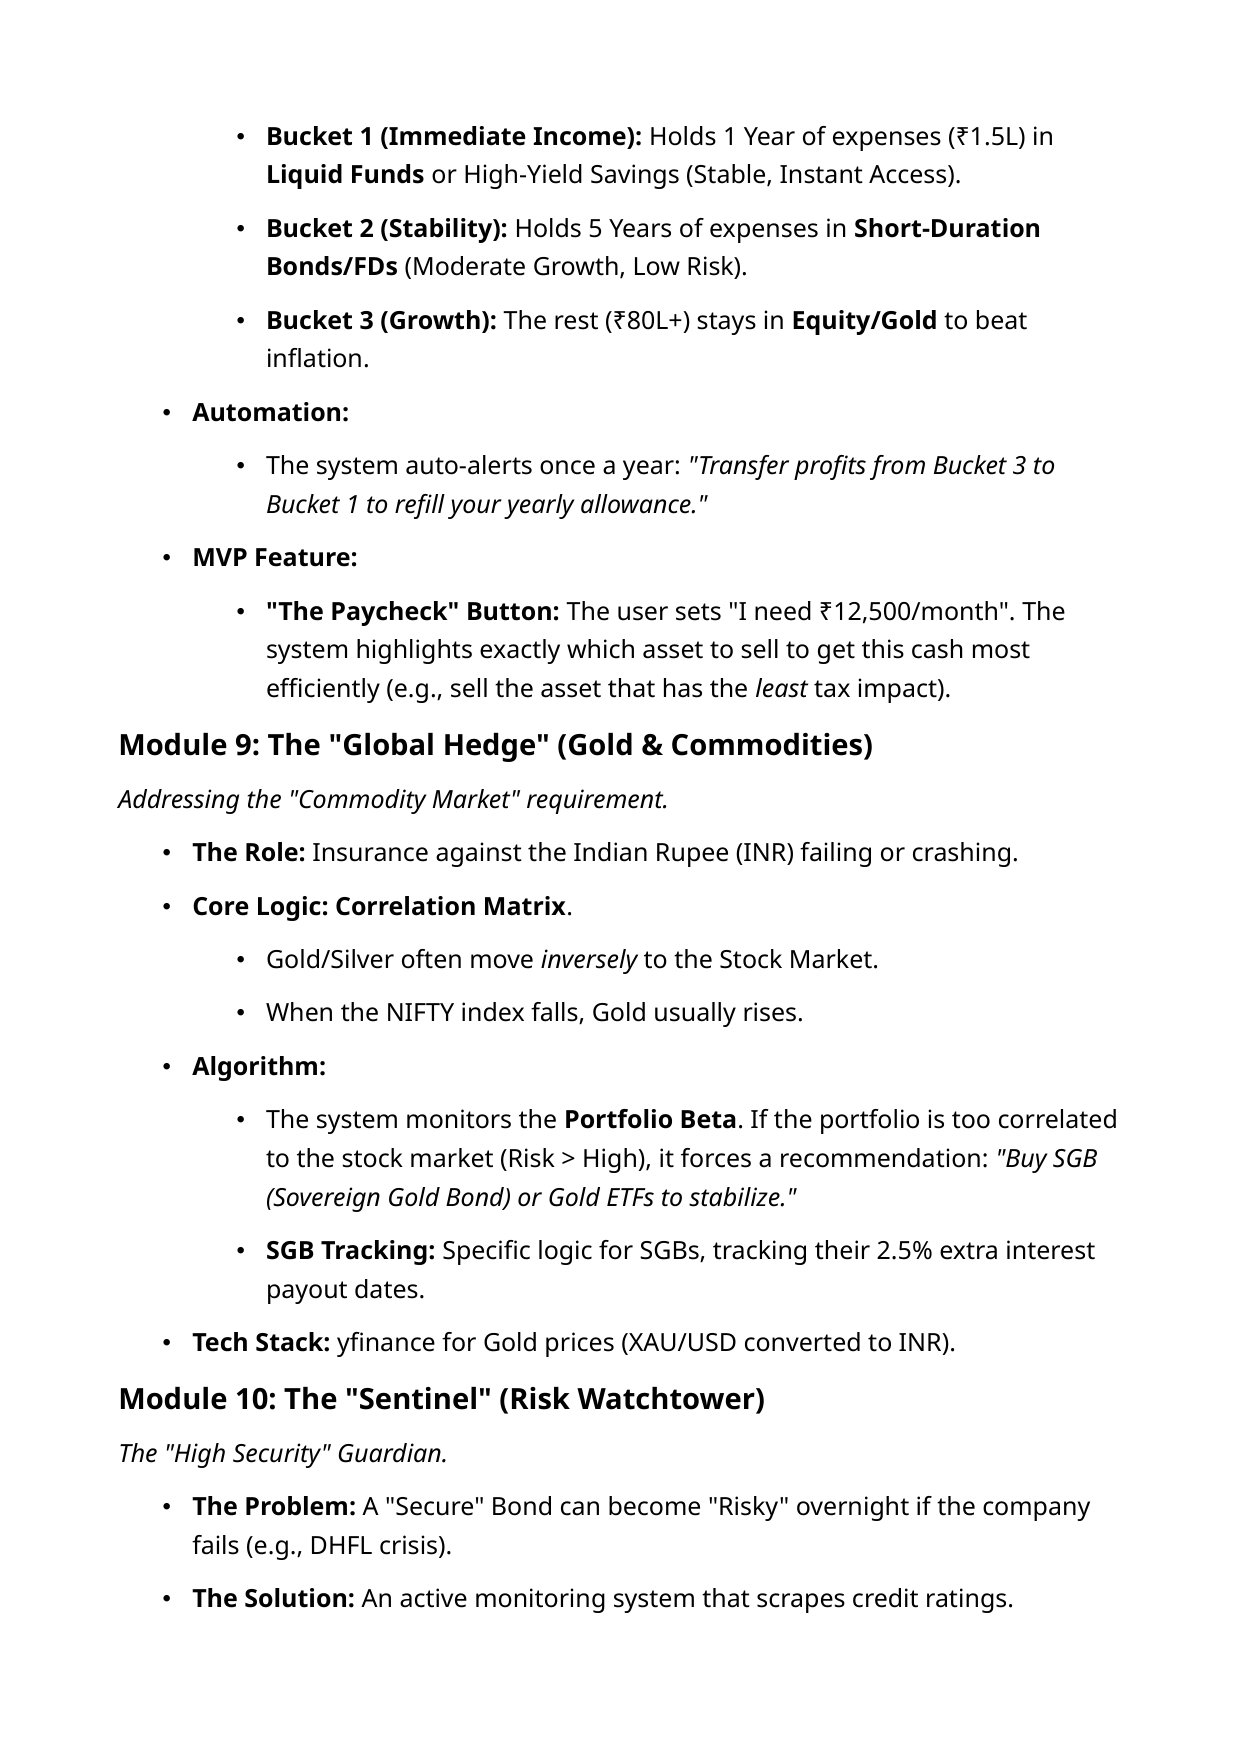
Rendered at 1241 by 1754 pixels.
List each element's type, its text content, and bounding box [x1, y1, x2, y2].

list MVP Feature: [162, 540, 1122, 574]
text Addressing the "Commodity Market" requirement. [118, 782, 1122, 816]
list Bucket 3 (Growth): The rest (₹80L+) stays in Equity/Gold to beat inflation. [236, 302, 1122, 375]
list Core Logic: Correlation Matrix. [162, 888, 1122, 922]
list The Solution: An active monitoring system that scrapes credit ratings. [162, 1581, 1122, 1615]
list When the NIFTY index falls, Gold usually rises. [236, 995, 1122, 1029]
list The Role: Insurance against the Indian Rupee (INR) failing or crashing. [162, 835, 1122, 869]
list SGB Tracking: Specific logic for SGBs, tracking their 2.5% extra interest payout dates. [236, 1232, 1122, 1305]
list The system monitors the Portfolio Beta. If the portfolio is too correlated to the stock market (Risk > High), it forces a recommendation: "Buy SGB (Sovereign Gold Bond) or Gold ETFs to stabilize." [236, 1102, 1122, 1213]
list Gold/Silver often move inversely to the Stock Market. [236, 942, 1122, 976]
list Tech Stack: yfinance for Gold prices (XAU/USD converted to INR). [162, 1324, 1122, 1359]
list "The Paycheck" Button: The user sets "I need ₹12,500/month". The system highlights exactly which asset to sell to get this cash most efficiently (e.g., sell the asset that has the least tax impact). [236, 593, 1122, 705]
list Algorithm: [162, 1048, 1122, 1082]
list Bucket 1 (Immediate Income): Holds 1 Year of expenses (₹1.5L) in Liquid Funds or High-Yield Savings (Stable, Instant Access). [236, 118, 1122, 191]
list Automation: [162, 394, 1122, 428]
subtitle Module 9: The "Global Hedge" (Gold & Commodities) [118, 724, 1122, 764]
text The "High Security" Guardian. [118, 1436, 1122, 1470]
list Bucket 2 (Stability): Holds 5 Years of expenses in Short-Duration Bonds/FDs (Moderate Growth, Low Risk). [236, 210, 1122, 283]
list The Problem: A "Secure" Bond can become "Risky" overnight if the company fails (e.g., DHFL crisis). [162, 1489, 1122, 1562]
subtitle Module 10: The "Sentinel" (Risk Watchtower) [118, 1378, 1122, 1418]
list The system auto-alerts once a year: "Transfer profits from Bucket 3 to Bucket 1 to refill your yearly allowance." [236, 448, 1122, 521]
